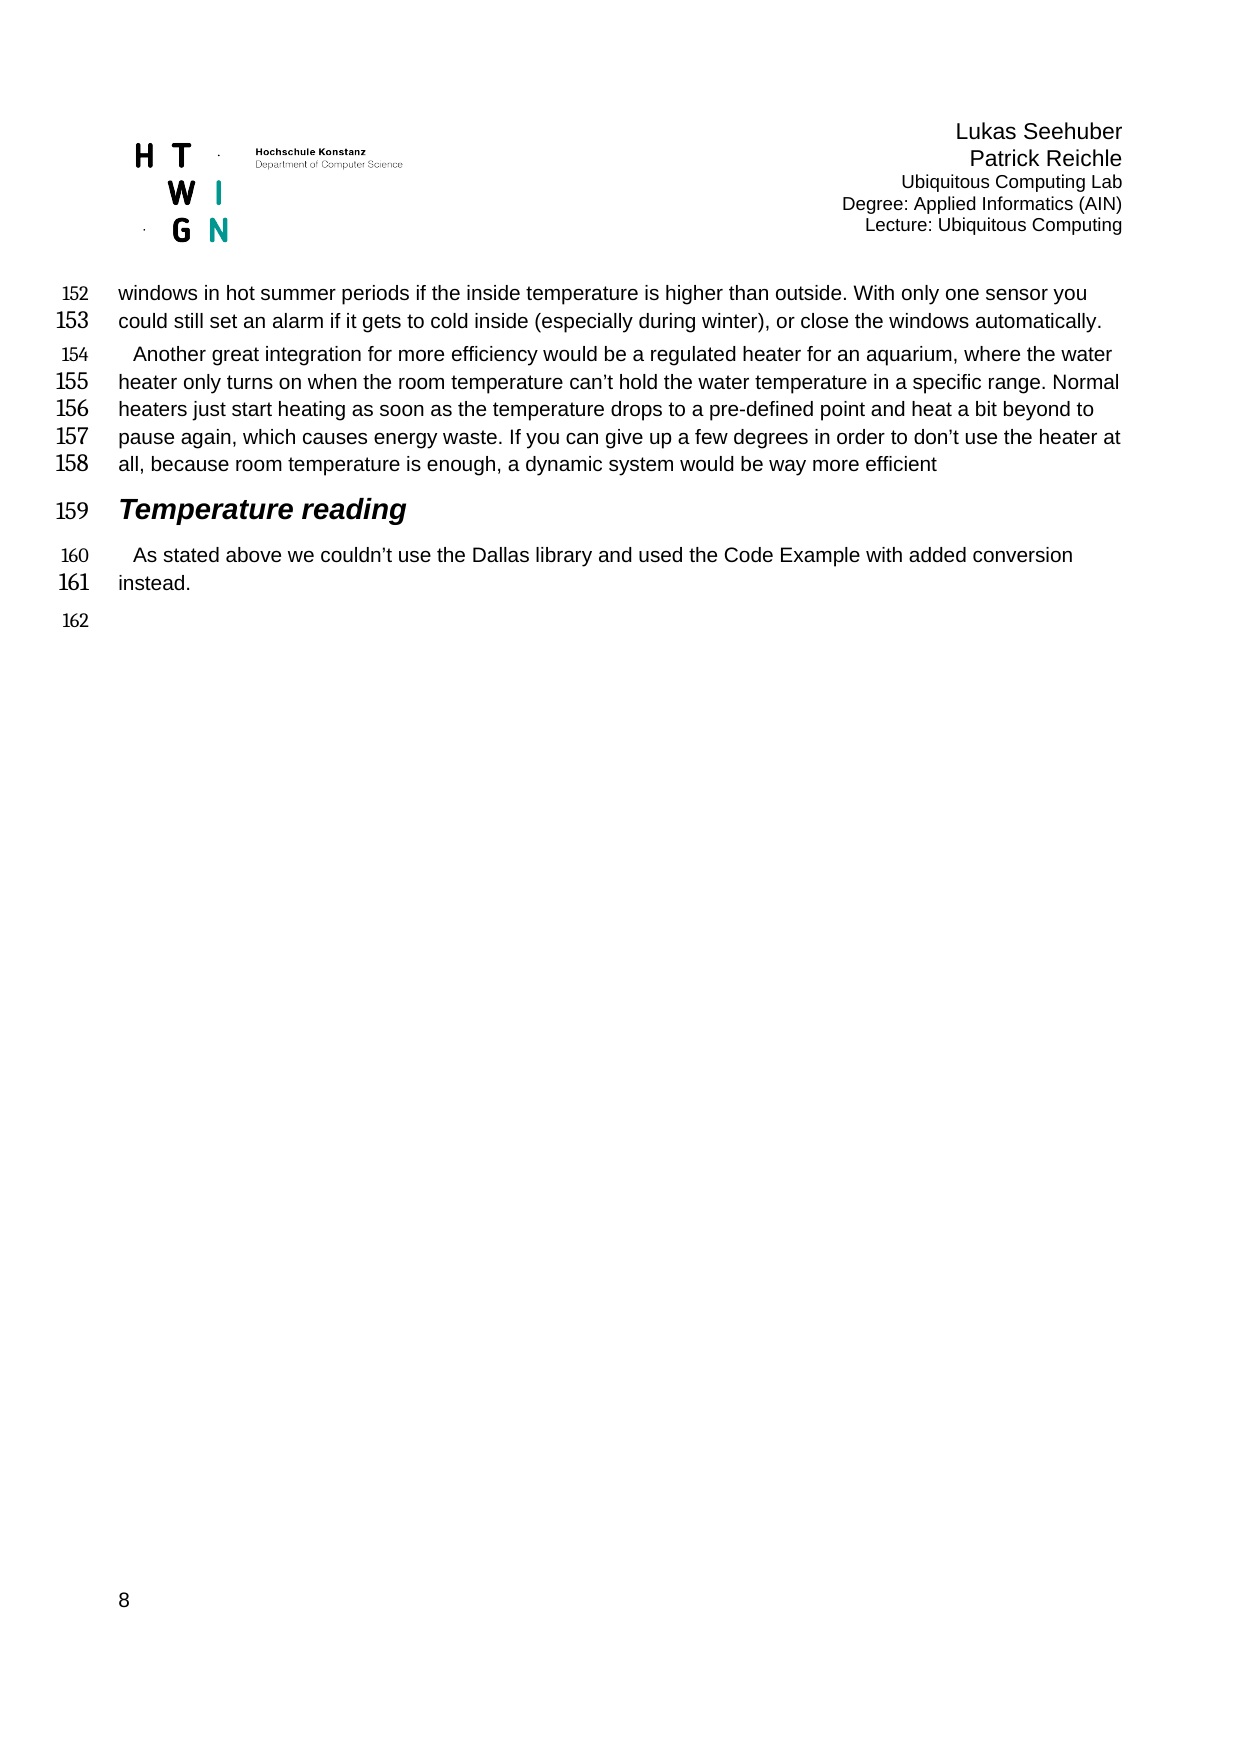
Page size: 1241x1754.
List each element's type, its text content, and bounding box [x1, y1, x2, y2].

subtitle Temperature reading [88, 492, 1142, 526]
text windows in hot summer periods if the inside temperature is higher than outside. With only one sensor you could still set an alarm if it gets to cold inside (especially during winter), or close the windows automatically. [118, 281, 1122, 332]
picture [107, 118, 479, 267]
text Another great integration for more efficiency would be a regulated heater for an aquarium, where the water heater only turns on when the room temperature can’t hold the water temperature in a specific range. Normal heaters just start heating as soon as the temperature drops to a pre-defined point and heat a bit beyond to pause again, which causes energy waste. If you can give up a few degrees in order to don’t use the heater at all, because room temperature is enough, a dynamic system would be way more efficient [118, 342, 1122, 476]
text As stated above we couldn’t use the Dallas library and used the Code Example with added conversion10 instead. [118, 543, 1122, 595]
